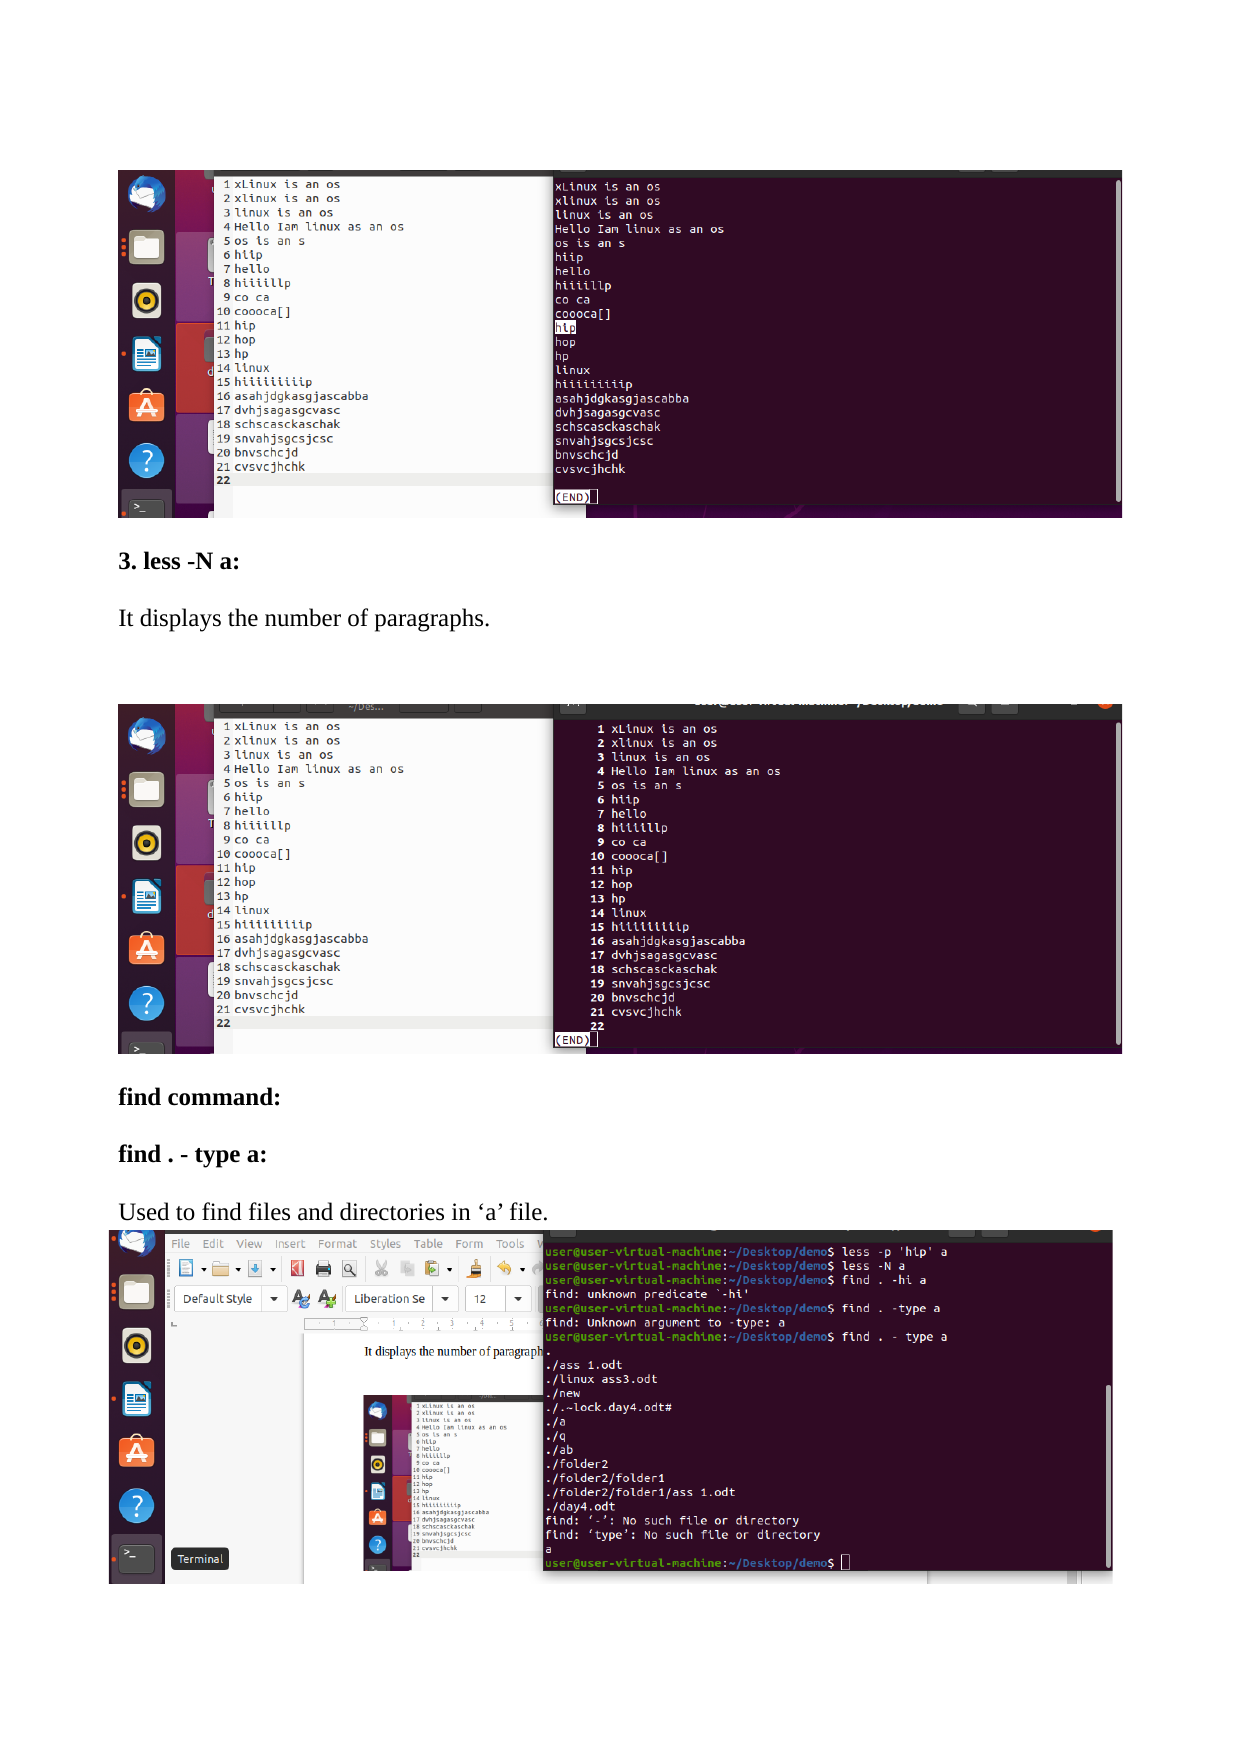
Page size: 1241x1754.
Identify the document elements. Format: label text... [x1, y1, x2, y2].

text find command: [118, 1082, 1122, 1111]
text It displays the number of paragraphs. [118, 603, 1122, 632]
text find . - type a: [118, 1139, 1122, 1168]
picture [118, 704, 1123, 1054]
picture [108, 1230, 1113, 1584]
picture [118, 170, 1123, 518]
text Used to find files and directories in ‘a’ file. [118, 1197, 1122, 1226]
text 3. less -N a: [118, 546, 1122, 575]
